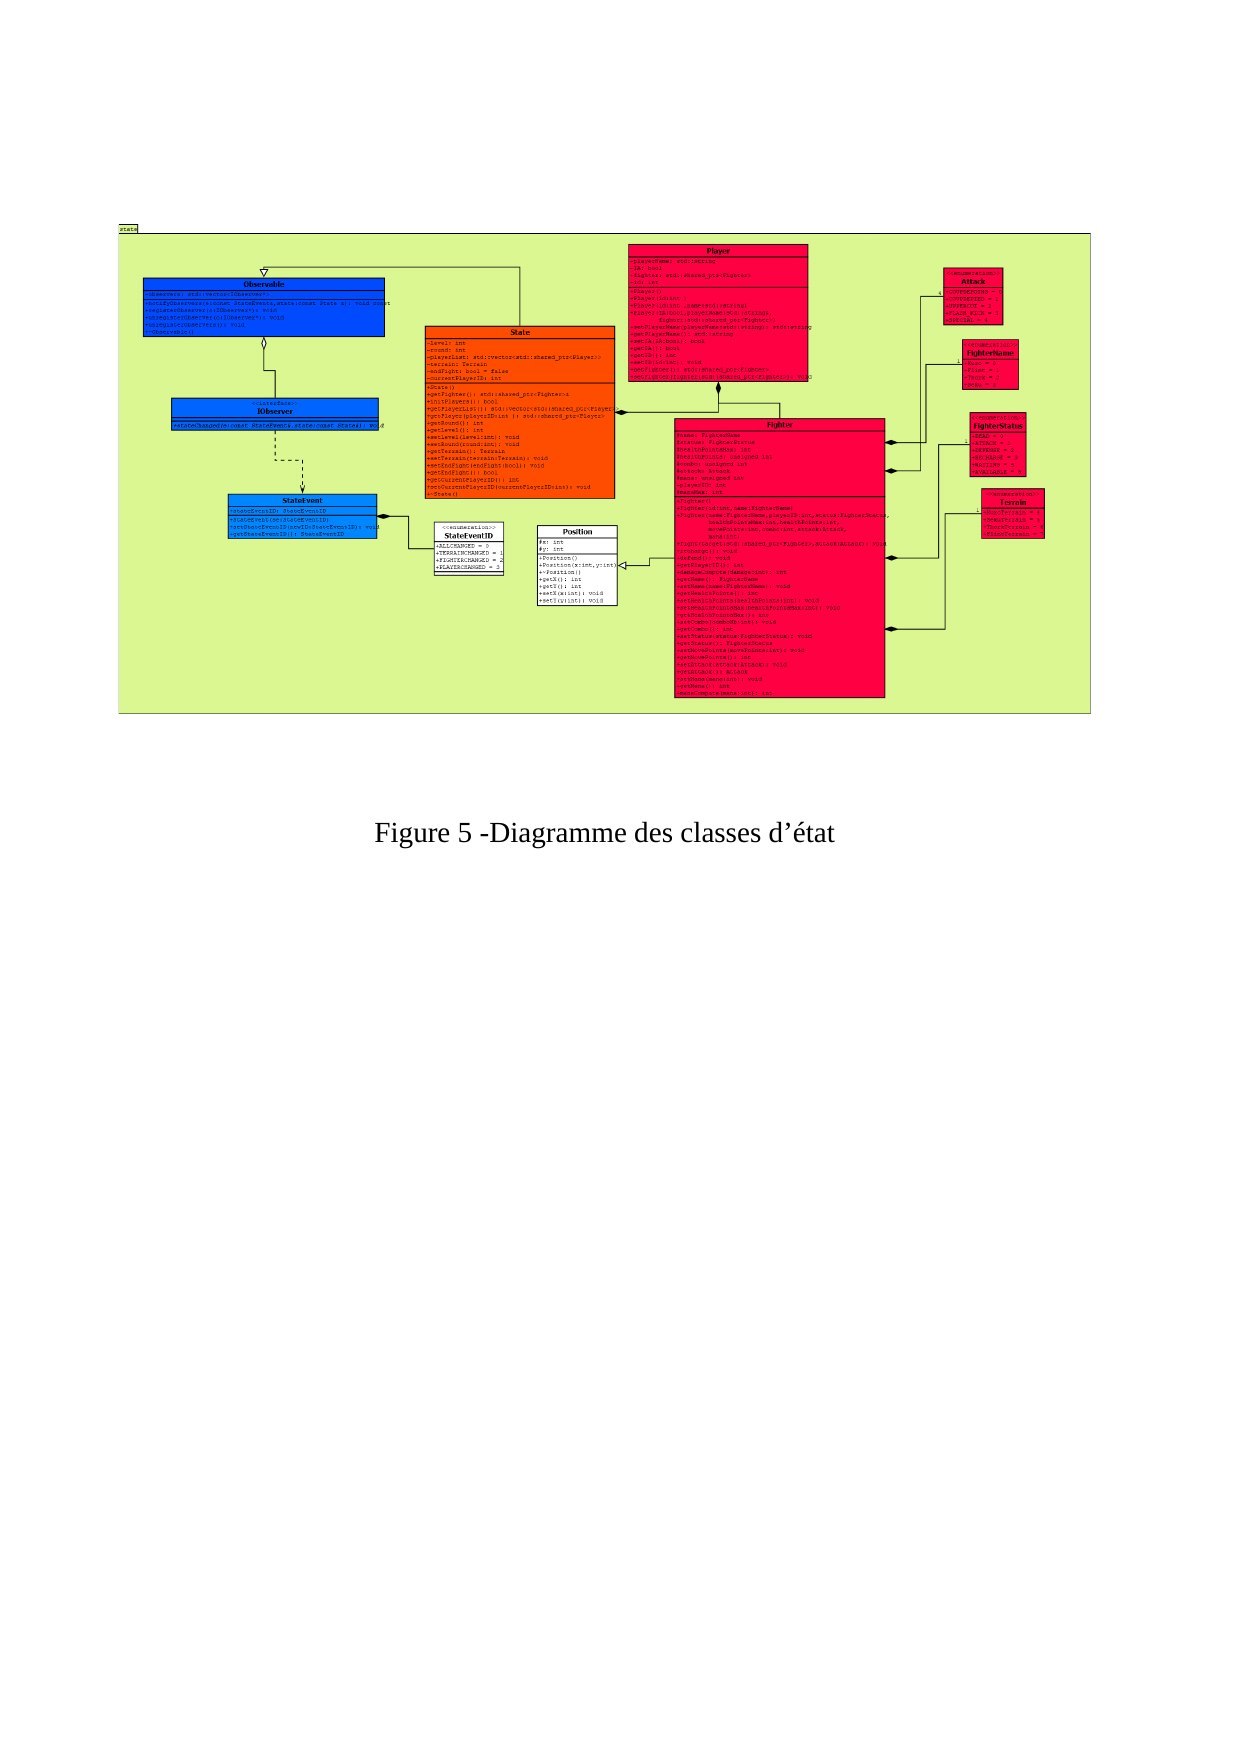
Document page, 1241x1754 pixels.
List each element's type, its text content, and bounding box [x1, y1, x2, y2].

text Figure 5 -Diagramme des classes d’état [119, 815, 1090, 848]
picture [118, 224, 1091, 714]
